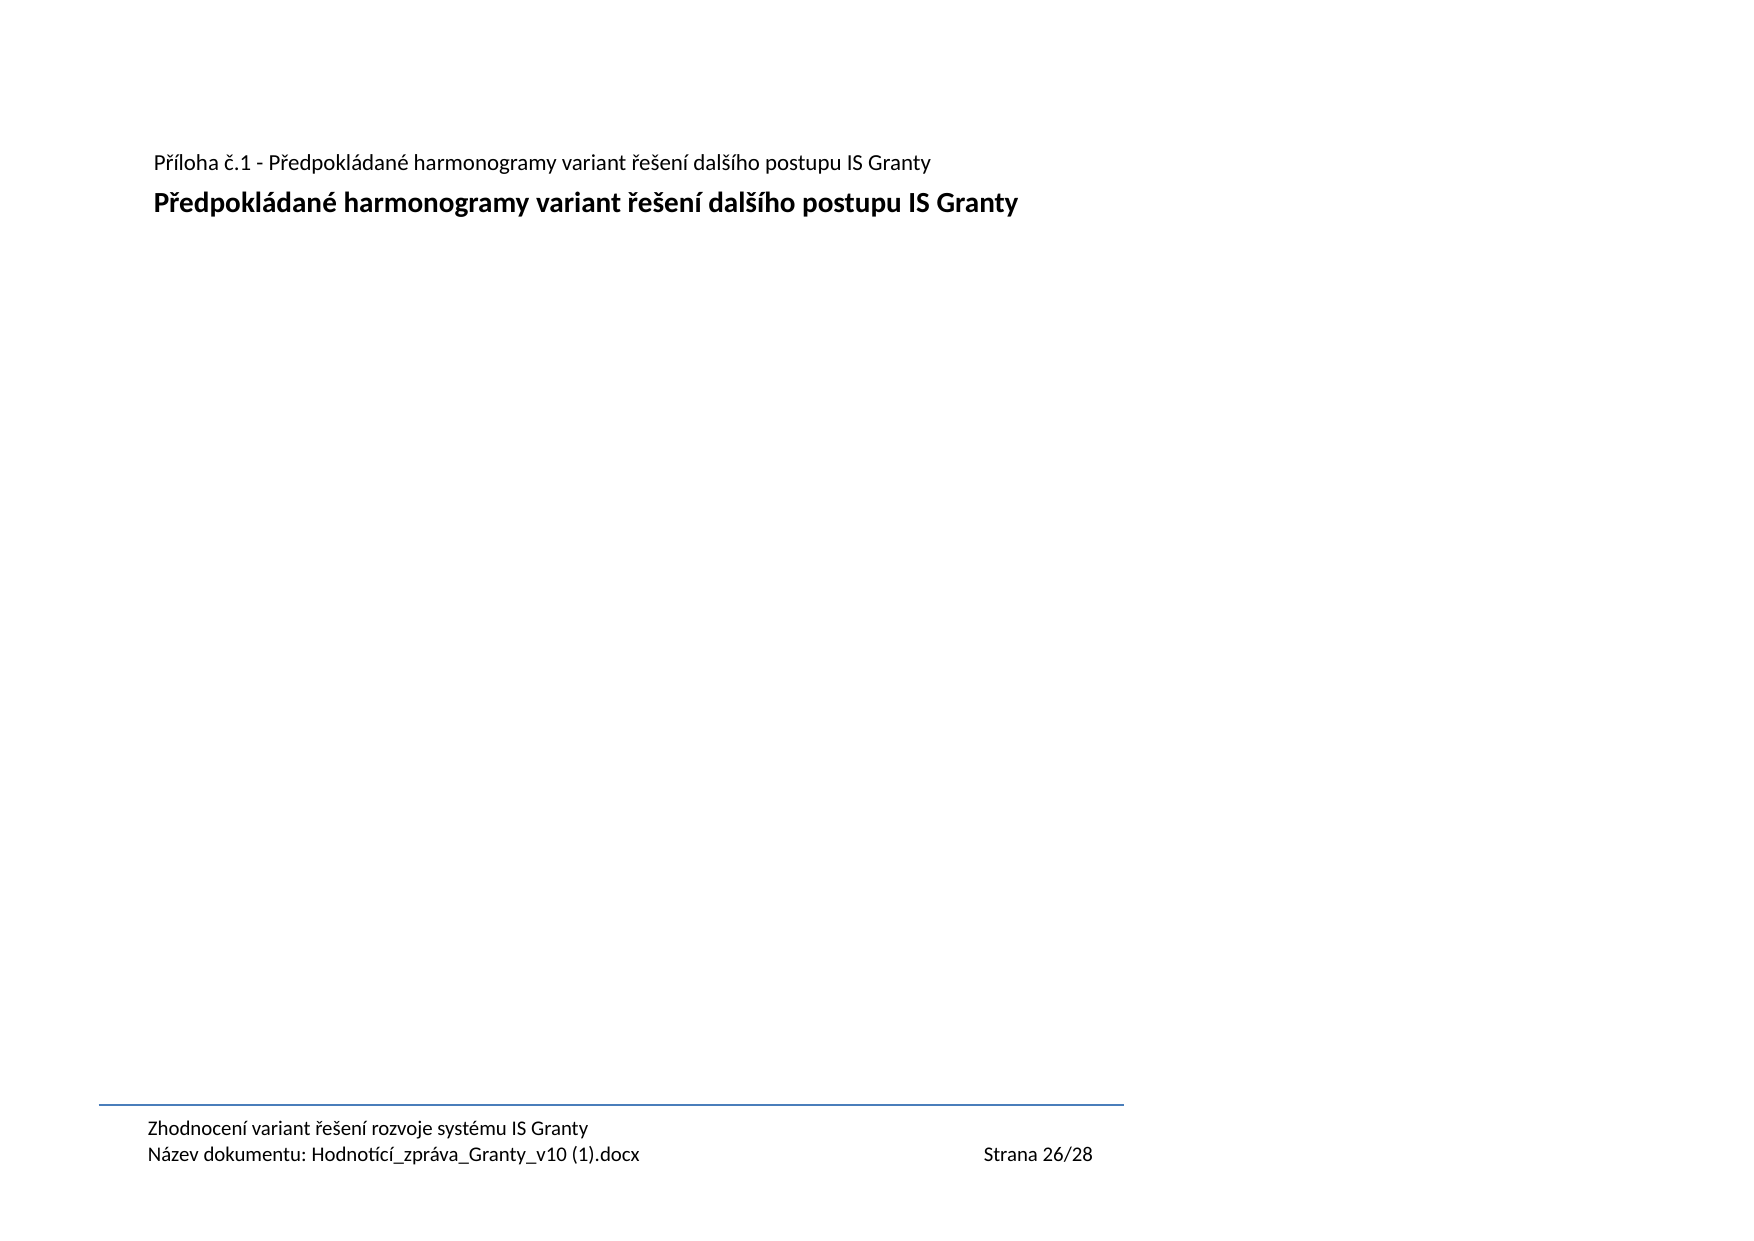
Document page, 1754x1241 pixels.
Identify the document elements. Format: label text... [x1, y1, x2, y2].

table_header [1108, 148, 1491, 220]
table_header [1491, 148, 1616, 220]
table_header [1090, 148, 1107, 220]
table_header Příloha č.1 - Předpokládané harmonogramy variant řešení dalšího postupu IS Granty Předpokládané harmonogramy variant řešení dalšího postupu IS Granty [146, 148, 1090, 220]
